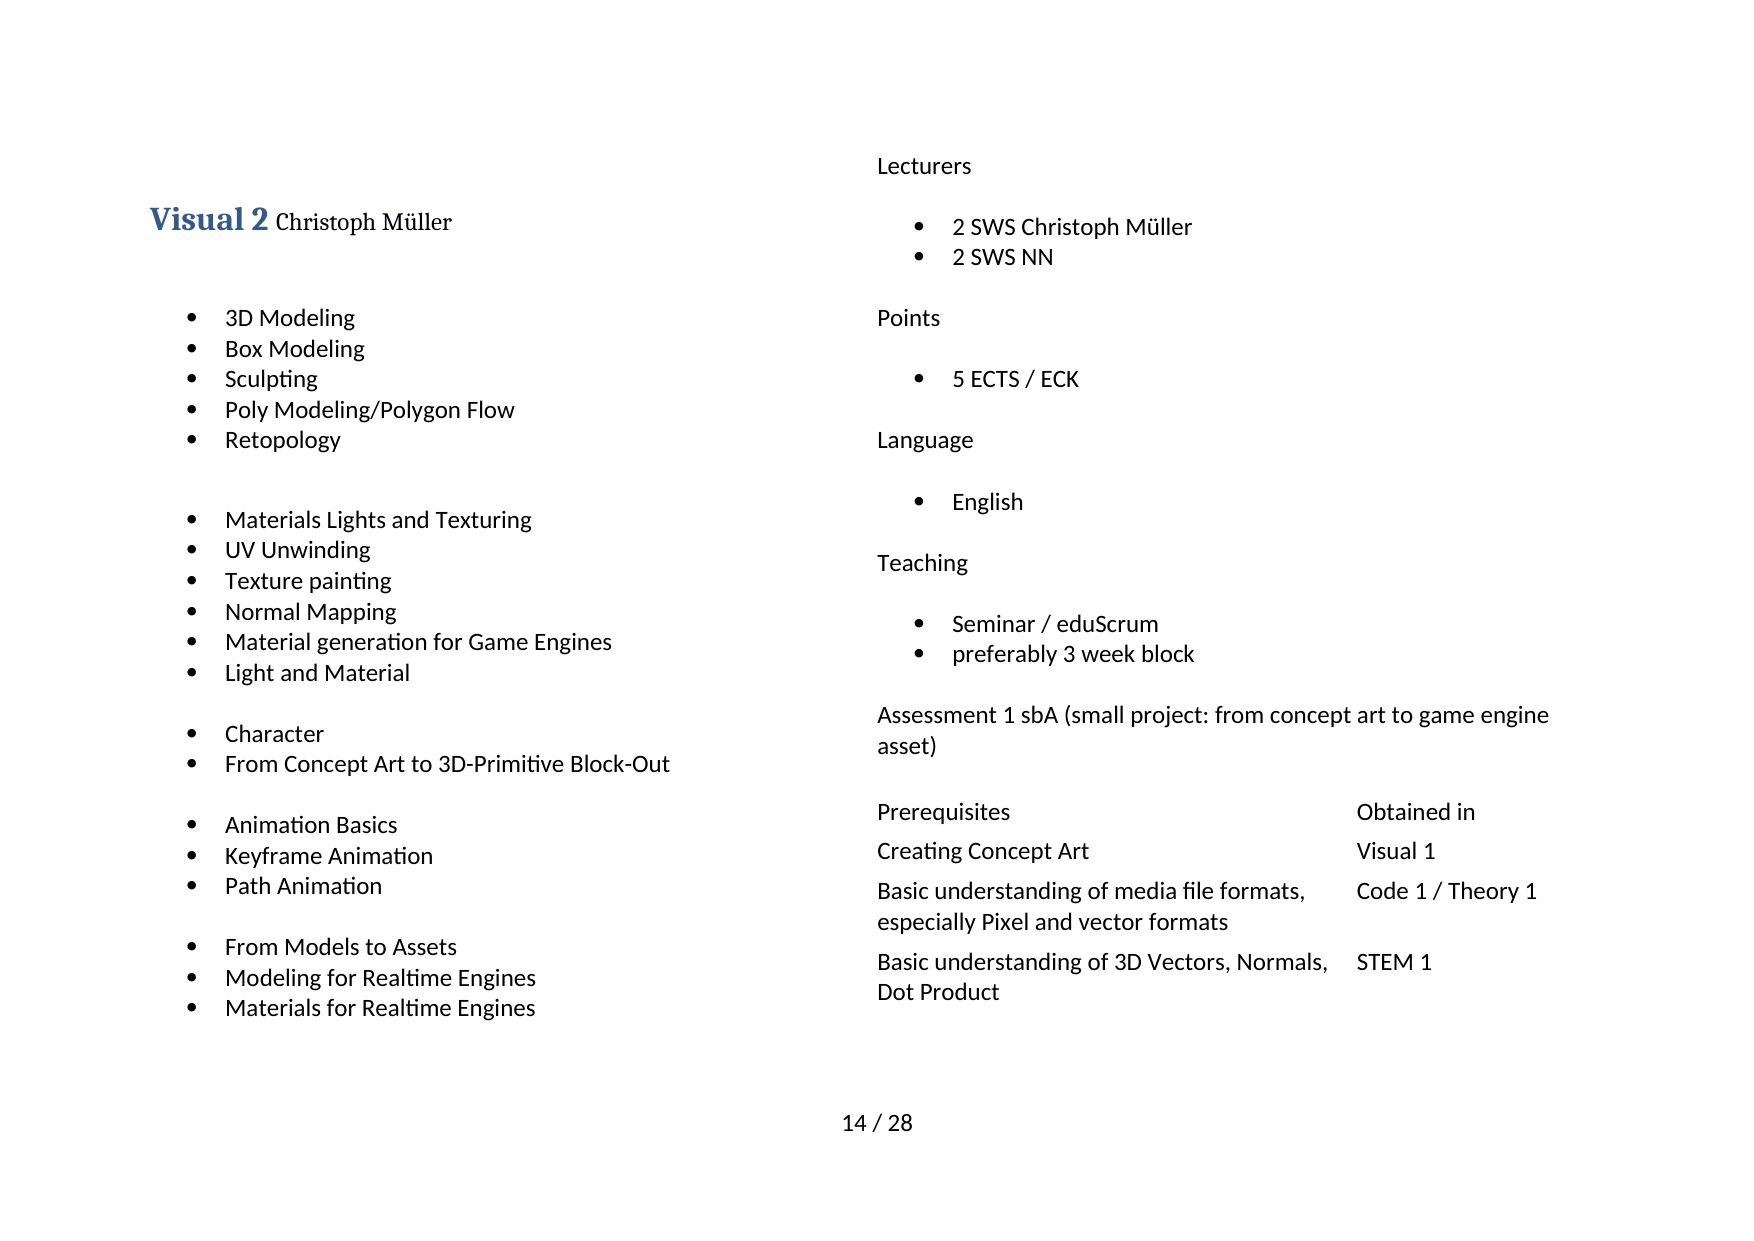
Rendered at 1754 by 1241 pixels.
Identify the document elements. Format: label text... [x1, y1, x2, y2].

list Sculpting [187, 363, 877, 394]
list Character [187, 718, 877, 748]
list Light and Material [187, 657, 877, 687]
table_cell Basic understanding of 3D Vectors, Normals, Dot Product [877, 941, 1352, 1012]
table_header Prerequisites [877, 791, 1352, 831]
list 2 SWS NN [914, 242, 1604, 272]
list Poly Modeling/Polygon Flow [187, 394, 877, 424]
list Modeling for Realtime Engines [187, 962, 877, 992]
list From Concept Art to 3D-Primitive Block-Out [187, 748, 877, 779]
list Animation Basics [187, 809, 877, 840]
text Teaching [877, 547, 1604, 577]
list Normal Mapping [187, 596, 877, 626]
list 5 ECTS / ECK [914, 364, 1604, 394]
list Materials Lights and Texturing [187, 504, 877, 534]
list Keyframe Animation [187, 840, 877, 870]
list English [914, 486, 1604, 516]
text Assessment 1 sbA (small project: from concept art to game engine asset) [877, 699, 1604, 760]
list Material generation for Game Engines [187, 626, 877, 657]
table_cell Basic understanding of media file formats, especially Pixel and vector formats [877, 871, 1352, 941]
table_cell Visual 1 [1352, 831, 1754, 871]
list Retopology [187, 424, 877, 455]
text Lecturers [877, 150, 1604, 181]
list Texture painting [187, 565, 877, 596]
table_cell Code 1 / Theory 1 [1352, 871, 1754, 941]
table_cell STEM 1 [1352, 941, 1754, 1012]
table_header Obtained in [1352, 791, 1754, 831]
subtitle Visual 2 Christoph Müller [150, 200, 877, 238]
list Seminar / eduScrum [914, 608, 1604, 638]
list From Models to Assets [187, 931, 877, 962]
text Language [877, 425, 1604, 455]
list UV Unwinding [187, 534, 877, 565]
list Box Modeling [187, 333, 877, 363]
table_cell Creating Concept Art [877, 831, 1352, 871]
list Path Animation [187, 870, 877, 901]
text Points [877, 303, 1604, 333]
list Materials for Realtime Engines [187, 992, 877, 1023]
list 3D Modeling [187, 302, 877, 333]
list preferably 3 week block [914, 638, 1604, 669]
list 2 SWS Christoph Müller [914, 211, 1604, 242]
